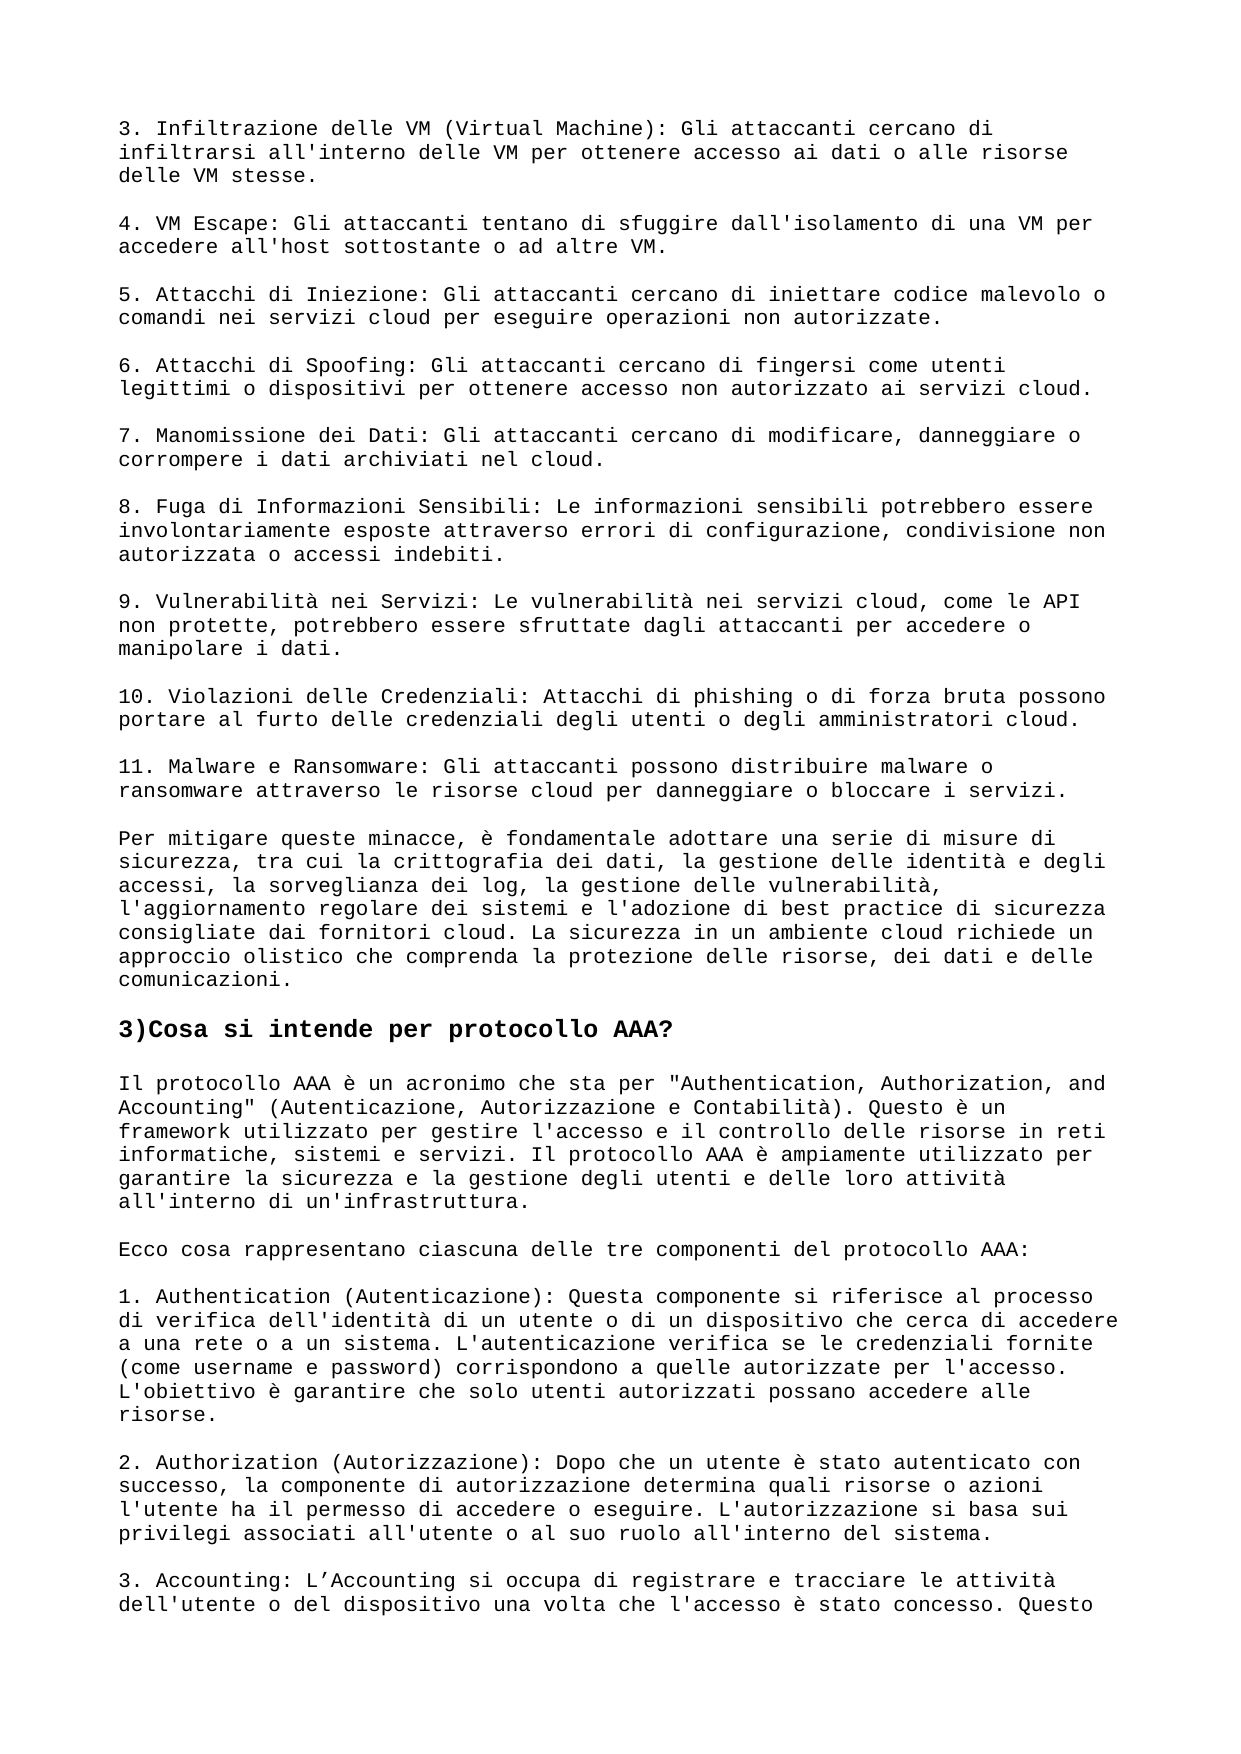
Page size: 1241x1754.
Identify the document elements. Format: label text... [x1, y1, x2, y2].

text 1. Authentication (Autenticazione): Questa componente si riferisce al processo di verifica dell'identità di un utente o di un dispositivo che cerca di accedere a una rete o a un sistema. L'autenticazione verifica se le credenziali fornite (come username e password) corrispondono a quelle autorizzate per l'accesso. L'obiettivo è garantire che solo utenti autorizzati possano accedere alle risorse. [118, 1286, 1122, 1428]
text 5. Attacchi di Iniezione: Gli attaccanti cercano di iniettare codice malevolo o comandi nei servizi cloud per eseguire operazioni non autorizzate. [118, 284, 1122, 331]
text 11. Malware e Ransomware: Gli attaccanti possono distribuire malware o ransomware attraverso le risorse cloud per danneggiare o bloccare i servizi. [118, 757, 1122, 804]
text 3)Cosa si intende per protocollo AAA? [118, 1017, 1122, 1045]
text 3. Infiltrazione delle VM (Virtual Machine): Gli attaccanti cercano di infiltrarsi all'interno delle VM per ottenere accesso ai dati o alle risorse delle VM stesse. [118, 118, 1122, 189]
text 7. Manomissione dei Dati: Gli attaccanti cercano di modificare, danneggiare o corrompere i dati archiviati nel cloud. [118, 426, 1122, 473]
text 8. Fuga di Informazioni Sensibili: Le informazioni sensibili potrebbero essere involontariamente esposte attraverso errori di configurazione, condivisione non autorizzata o accessi indebiti. [118, 496, 1122, 567]
text 4. VM Escape: Gli attaccanti tentano di sfuggire dall'isolamento di una VM per accedere all'host sottostante o ad altre VM. [118, 213, 1122, 260]
text Ecco cosa rappresentano ciascuna delle tre componenti del protocollo AAA: [118, 1239, 1122, 1262]
text 3. Accounting: L’Accounting si occupa di registrare e tracciare le attività dell'utente o del dispositivo una volta che l'accesso è stato concesso. Questo [118, 1570, 1122, 1617]
text 9. Vulnerabilità nei Servizi: Le vulnerabilità nei servizi cloud, come le API non protette, potrebbero essere sfruttate dagli attaccanti per accedere o manipolare i dati. [118, 591, 1122, 662]
text 10. Violazioni delle Credenziali: Attacchi di phishing o di forza bruta possono portare al furto delle credenziali degli utenti o degli amministratori cloud. [118, 686, 1122, 733]
text 6. Attacchi di Spoofing: Gli attaccanti cercano di fingersi come utenti legittimi o dispositivi per ottenere accesso non autorizzato ai servizi cloud. [118, 354, 1122, 402]
text 2. Authorization (Autorizzazione): Dopo che un utente è stato autenticato con successo, la componente di autorizzazione determina quali risorse o azioni l'utente ha il permesso di accedere o eseguire. L'autorizzazione si basa sui privilegi associati all'utente o al suo ruolo all'interno del sistema. [118, 1452, 1122, 1546]
text Il protocollo AAA è un acronimo che sta per "Authentication, Authorization, and Accounting" (Autenticazione, Autorizzazione e Contabilità). Questo è un framework utilizzato per gestire l'accesso e il controllo delle risorse in reti informatiche, sistemi e servizi. Il protocollo AAA è ampiamente utilizzato per garantire la sicurezza e la gestione degli utenti e delle loro attività all'interno di un'infrastruttura. [118, 1073, 1122, 1215]
text Per mitigare queste minacce, è fondamentale adottare una serie di misure di sicurezza, tra cui la crittografia dei dati, la gestione delle identità e degli accessi, la sorveglianza dei log, la gestione delle vulnerabilità, l'aggiornamento regolare dei sistemi e l'adozione di best practice di sicurezza consigliate dai fornitori cloud. La sicurezza in un ambiente cloud richiede un approccio olistico che comprenda la protezione delle risorse, dei dati e delle comunicazioni. [118, 827, 1122, 993]
